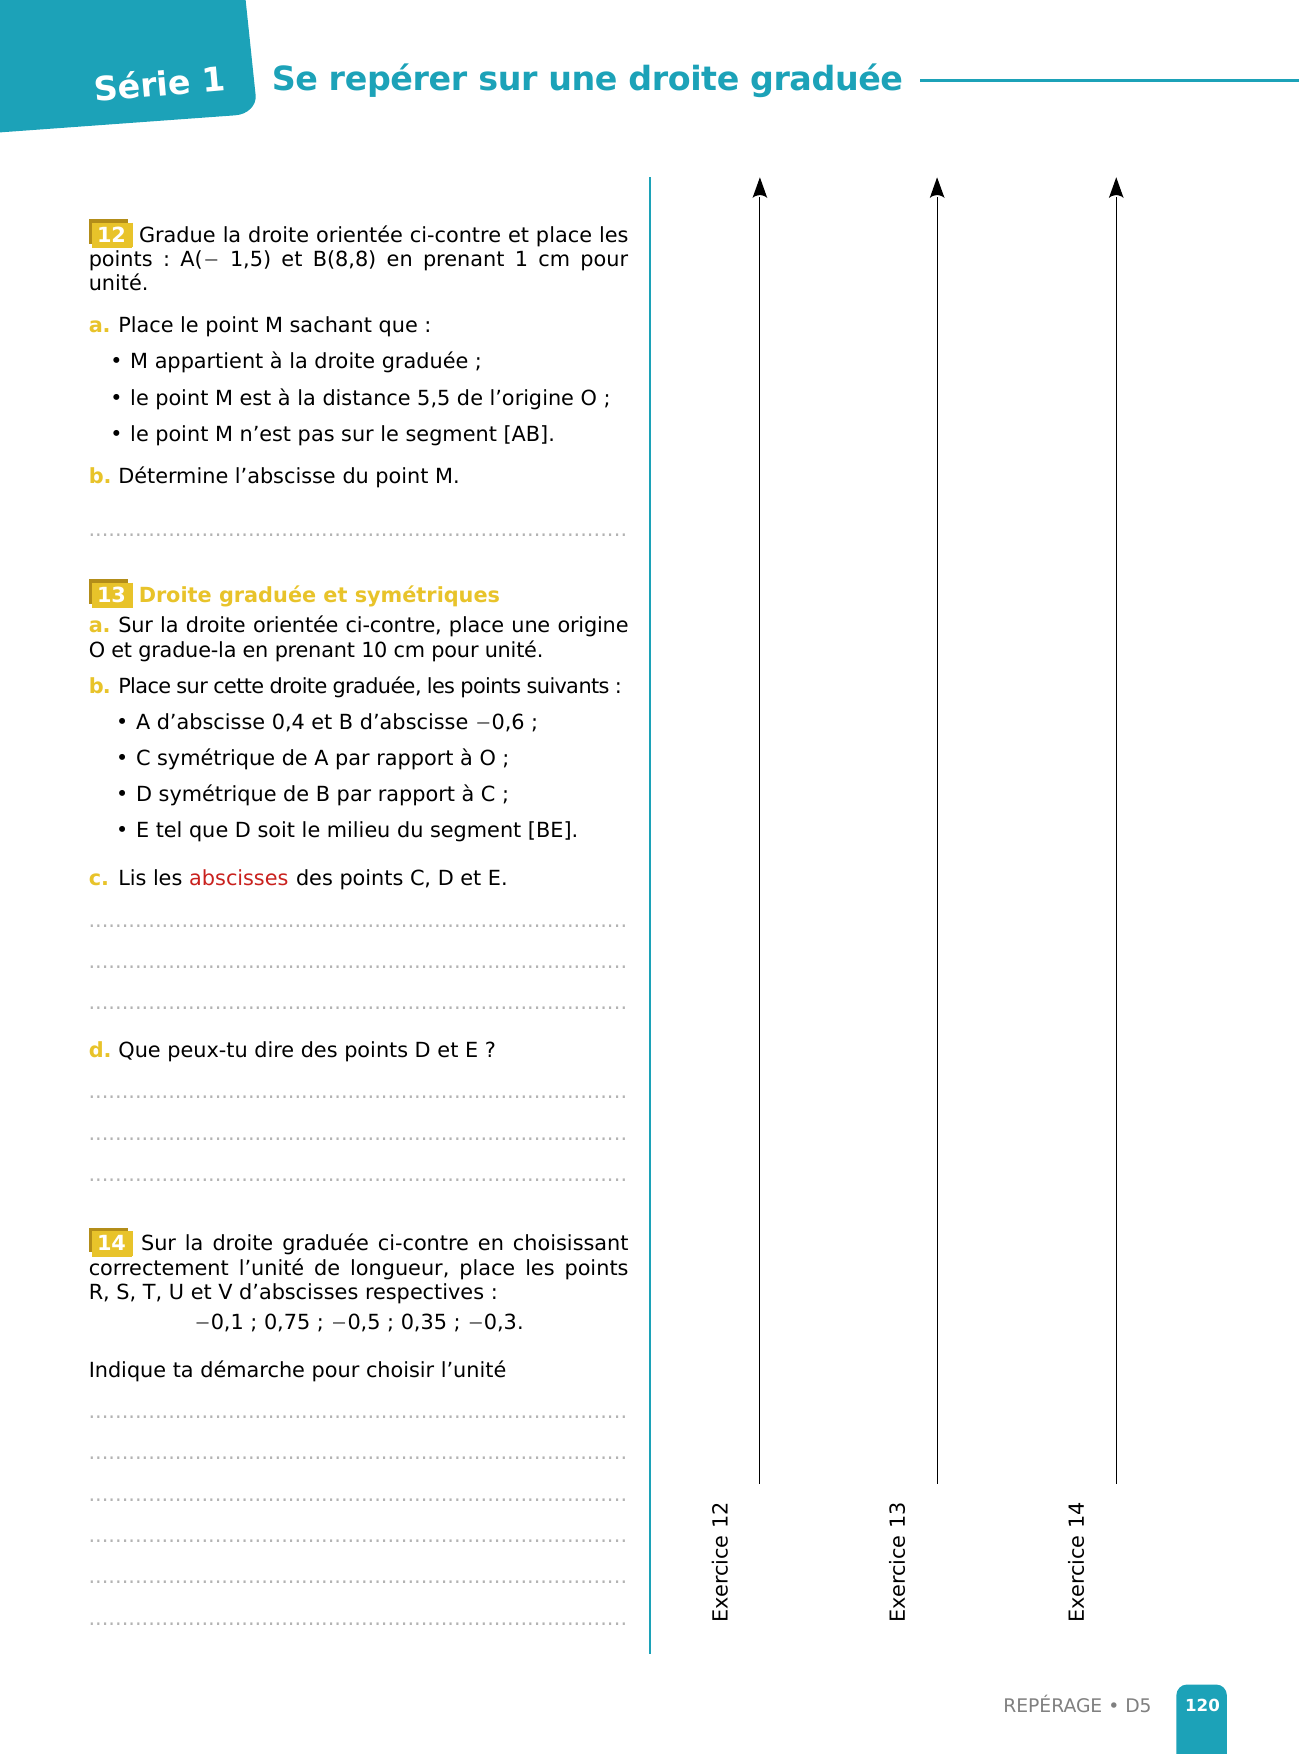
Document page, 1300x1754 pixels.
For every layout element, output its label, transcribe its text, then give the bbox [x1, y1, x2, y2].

list Que peux-tu dire des points D et E ? [88, 1038, 629, 1062]
subtitle Gradue la droite orientée ci-contre et place les points : A(− 1,5) et B(8,8) en prenant 1 cm pour unité. [88, 219, 629, 296]
list A d’abscisse 0,4 et B d’abscisse −0,6 ; [118, 710, 629, 734]
list Place sur cette droite graduée, les points suivants : [88, 674, 629, 698]
list C symétrique de A par rapport à O ; [118, 746, 629, 770]
list Place le point M sachant que : [88, 313, 629, 338]
list −0,1 ; 0,75 ; −0,5 ; 0,35 ; −0,3. [88, 1310, 629, 1334]
subtitle Droite graduée et symétriques [128, 579, 629, 607]
list Détermine l’abscisse du point M. [88, 464, 629, 488]
list le point M est à la distance 5,5 de l’origine O ; [112, 386, 629, 410]
list D symétrique de B par rapport à C ; [118, 782, 629, 806]
list Sur la droite orientée ci-contre, place une origine O et gradue-la en prenant 10 cm pour unité. [88, 613, 629, 662]
list Lis les abscisses des points C, D et E. [88, 866, 629, 891]
list le point M n’est pas sur le segment [AB]. [112, 422, 629, 446]
list M appartient à la droite graduée ; [112, 349, 629, 374]
subtitle Sur la droite graduée ci-contre en choisissant correctement l’unité de longueur, place les points R, S, T, U et V d’abscisses respectives : [88, 1228, 629, 1304]
list Indique ta démarche pour choisir l’unité [88, 1341, 629, 1382]
list E tel que D soit le milieu du segment [BE]. [118, 818, 629, 843]
